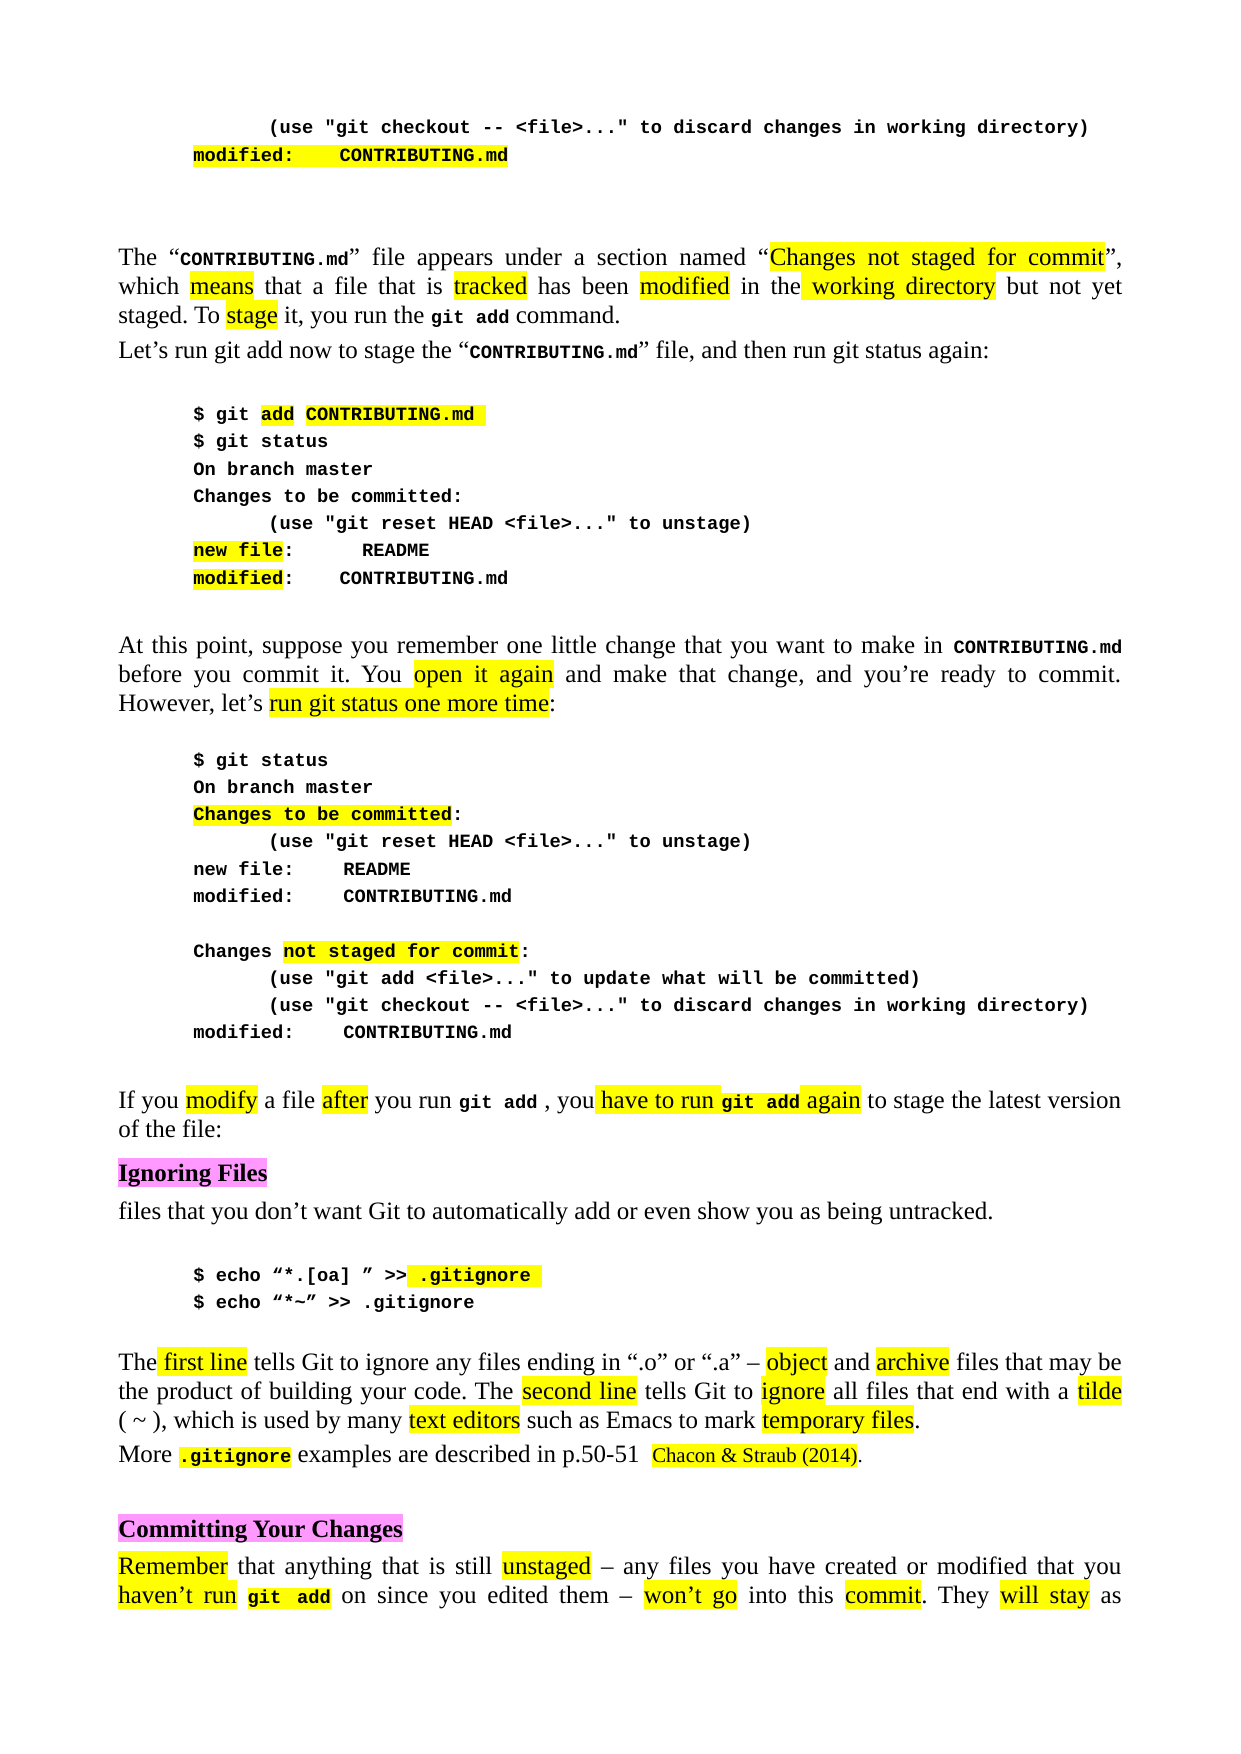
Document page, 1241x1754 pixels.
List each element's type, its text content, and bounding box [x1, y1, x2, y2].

text Changes to be committed: [193, 805, 1122, 826]
text (use "git checkout -- <file>..." to discard changes in working directory) [268, 118, 1122, 139]
text modified: CONTRIBUTING.md [193, 145, 1122, 167]
text new file: README [193, 541, 1122, 562]
text files that you don’t want Git to automatically add or even show you as being untracked. [118, 1196, 1122, 1224]
text Changes to be committed: [193, 487, 1122, 508]
text modified: CONTRIBUTING.md [193, 887, 1122, 908]
text modified: CONTRIBUTING.md [193, 1023, 1122, 1044]
text If you modify a file after you run git add , you have to run git add again to stage the latest version of the file: [118, 1085, 1122, 1143]
text $ git status [193, 750, 1122, 772]
text On branch master [193, 459, 1122, 481]
text $ echo “*~” >> .gitignore [193, 1293, 1122, 1314]
text $ git add CONTRIBUTING.md [193, 405, 1122, 426]
text $ git status [193, 432, 1122, 453]
text The first line tells Git to ignore any files ending in “.o” or “.a” – object and archive files that may be the product of building your code. The second line tells Git to ignore all files that end with a tilde ( ~ ), which is used by many text editors such as Emacs to mark temporary files. [118, 1347, 1122, 1433]
text The “CONTRIBUTING.md” file appears under a section named “Changes not staged for commit”, which means that a file that is tracked has been modified in the working directory but not yet staged. To stage it, you run the git add command. [118, 242, 1122, 329]
text (use "git add <file>..." to update what will be committed) [268, 969, 1122, 990]
text More .gitignore examples are described in p.50-51 Chacon & Straub (2014). [118, 1439, 1122, 1468]
text Remember that anything that is still unstaged – any files you have created or modified that you haven’t run git add on since you edited them – won’t go into this commit. They will stay as [118, 1551, 1122, 1609]
text (use "git checkout -- <file>..." to discard changes in working directory) [268, 996, 1122, 1017]
text modified: CONTRIBUTING.md [193, 568, 1122, 590]
text (use "git reset HEAD <file>..." to unstage) [268, 514, 1122, 535]
subtitle Ignoring Files [118, 1158, 1122, 1187]
text Let’s run git add now to stage the “CONTRIBUTING.md” file, and then run git status again: [118, 335, 1122, 364]
text new file: README [193, 859, 1122, 881]
subtitle Committing Your Changes [118, 1514, 1122, 1542]
text (use "git reset HEAD <file>..." to unstage) [268, 832, 1122, 853]
text On branch master [193, 778, 1122, 799]
text At this point, suppose you remember one little change that you want to make in CONTRIBUTING.md before you commit it. You open it again and make that change, and you’re ready to commit. However, let’s run git status one more time: [118, 631, 1122, 717]
text $ echo “*.[oa] ” >> .gitignore [193, 1265, 1122, 1287]
text Changes not staged for commit: [193, 941, 1122, 963]
